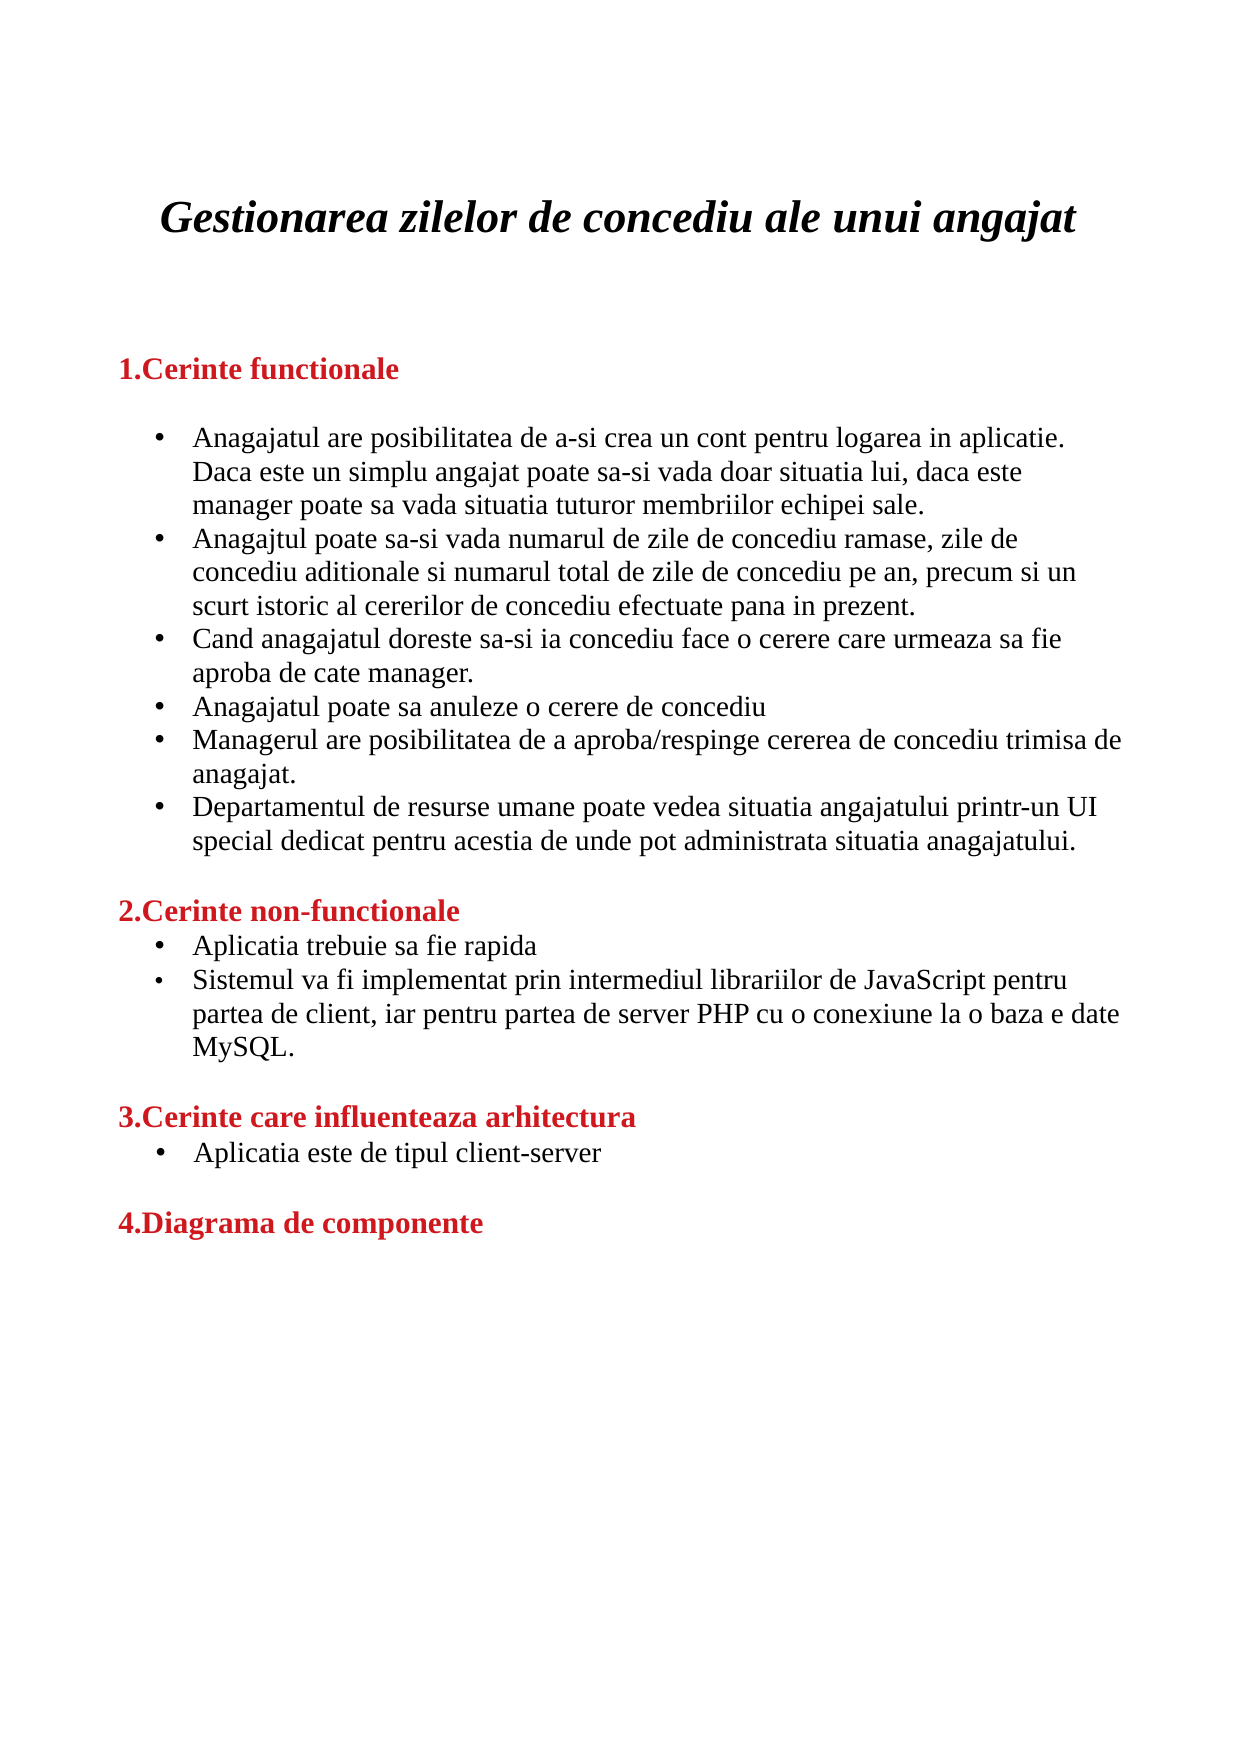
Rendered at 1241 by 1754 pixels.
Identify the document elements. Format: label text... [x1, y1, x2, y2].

text 4.Diagrama de componente [118, 1204, 1122, 1240]
list Sistemul va fi implementat prin intermediul librariilor de JavaScript pentru partea de client, iar pentru partea de server PHP cu o conexiune la o baza e date MySQL. [154, 962, 1122, 1063]
list Anagajatul are posibilitatea de a-si crea un cont pentru logarea in aplicatie. Daca este un simplu angajat poate sa-si vada doar situatia lui, daca este manager poate sa vada situatia tuturor membriilor echipei sale. [154, 420, 1122, 521]
text 1.Cerinte functionale [118, 351, 1122, 386]
list Departamentul de resurse umane poate vedea situatia angajatului printr-un UI special dedicat pentru acestia de unde pot administrata situatia anagajatului. [154, 789, 1122, 857]
text Gestionarea zilelor de concediu ale unui angajat [118, 190, 1122, 243]
list Anagajatul poate sa anuleze o cerere de concediu [154, 689, 1122, 722]
list Anagajtul poate sa-si vada numarul de zile de concediu ramase, zile de concediu aditionale si numarul total de zile de concediu pe an, precum si un scurt istoric al cererilor de concediu efectuate pana in prezent. [154, 521, 1122, 621]
text 3.Cerinte care influenteaza arhitectura [118, 1099, 1122, 1135]
list Managerul are posibilitatea de a aproba/respinge cererea de concediu trimisa de anagajat. [154, 722, 1122, 789]
text 2.Cerinte non-functionale [118, 893, 1122, 928]
list Cand anagajatul doreste sa-si ia concediu face o cerere care urmeaza sa fie aproba de cate manager. [154, 621, 1122, 689]
list Aplicatia trebuie sa fie rapida [154, 928, 1122, 962]
list Aplicatia este de tipul client-server [156, 1135, 1122, 1168]
